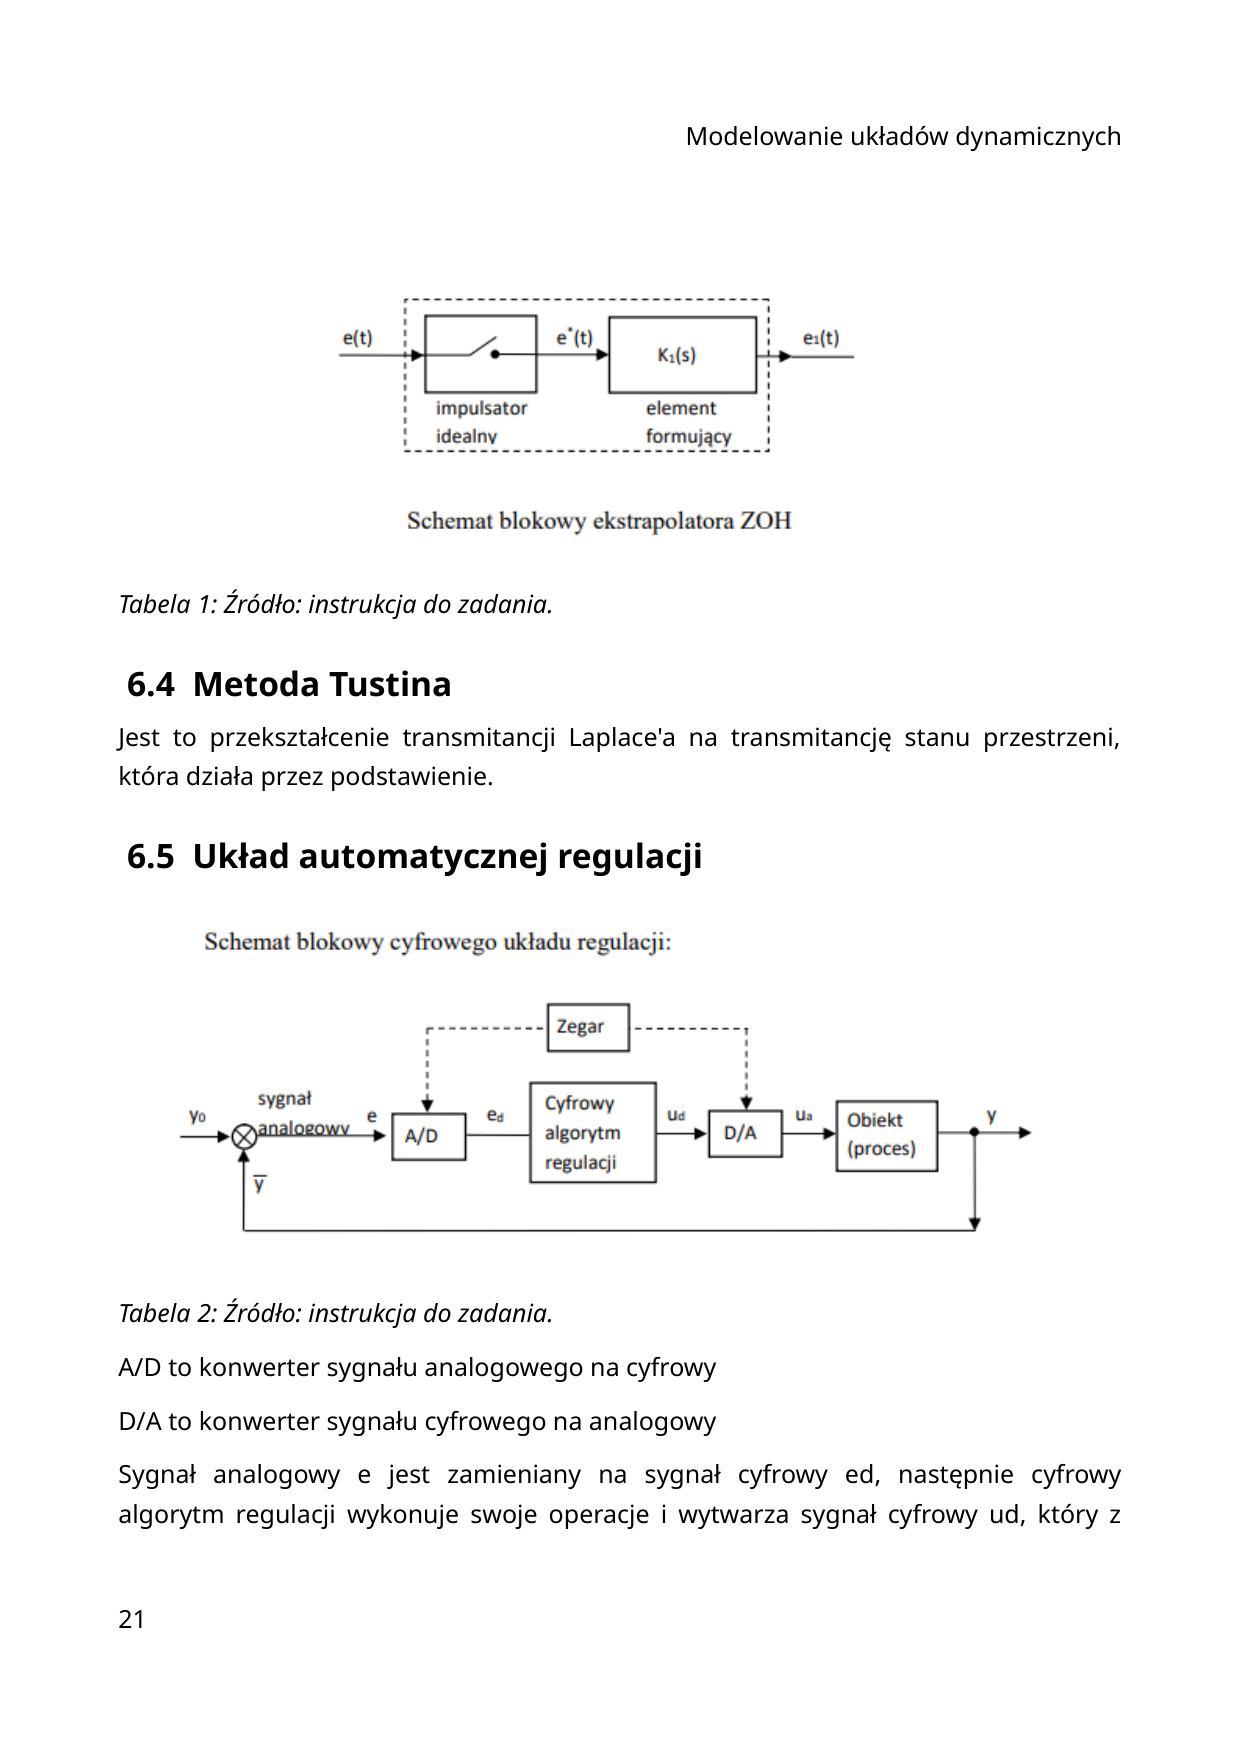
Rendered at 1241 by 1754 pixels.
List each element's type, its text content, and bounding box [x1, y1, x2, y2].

text Tabela 1: Źródło: instrukcja do zadania. [118, 587, 1106, 620]
text Sygnał analogowy e jest zamieniany na sygnał cyfrowy ed, następnie cyfrowy algorytm regulacji wykonuje swoje operacje i wytwarza sygnał cyfrowy ud, który z [118, 1457, 1122, 1530]
picture [118, 194, 1106, 587]
text A/D to konwerter sygnału analogowego na cyfrowy [118, 1349, 1122, 1384]
text Tabela 2: Źródło: instrukcja do zadania. [118, 1296, 1106, 1330]
subtitle Układ automatycznej regulacji [118, 833, 1122, 879]
text D/A to konwerter sygnału cyfrowego na analogowy [118, 1403, 1122, 1437]
text Jest to przekształcenie transmitancji Laplace'a na transmitancję stanu przestrzeni, która działa przez podstawienie. [118, 719, 1122, 792]
subtitle Metoda Tustina [118, 661, 1122, 707]
picture [118, 903, 1106, 1296]
